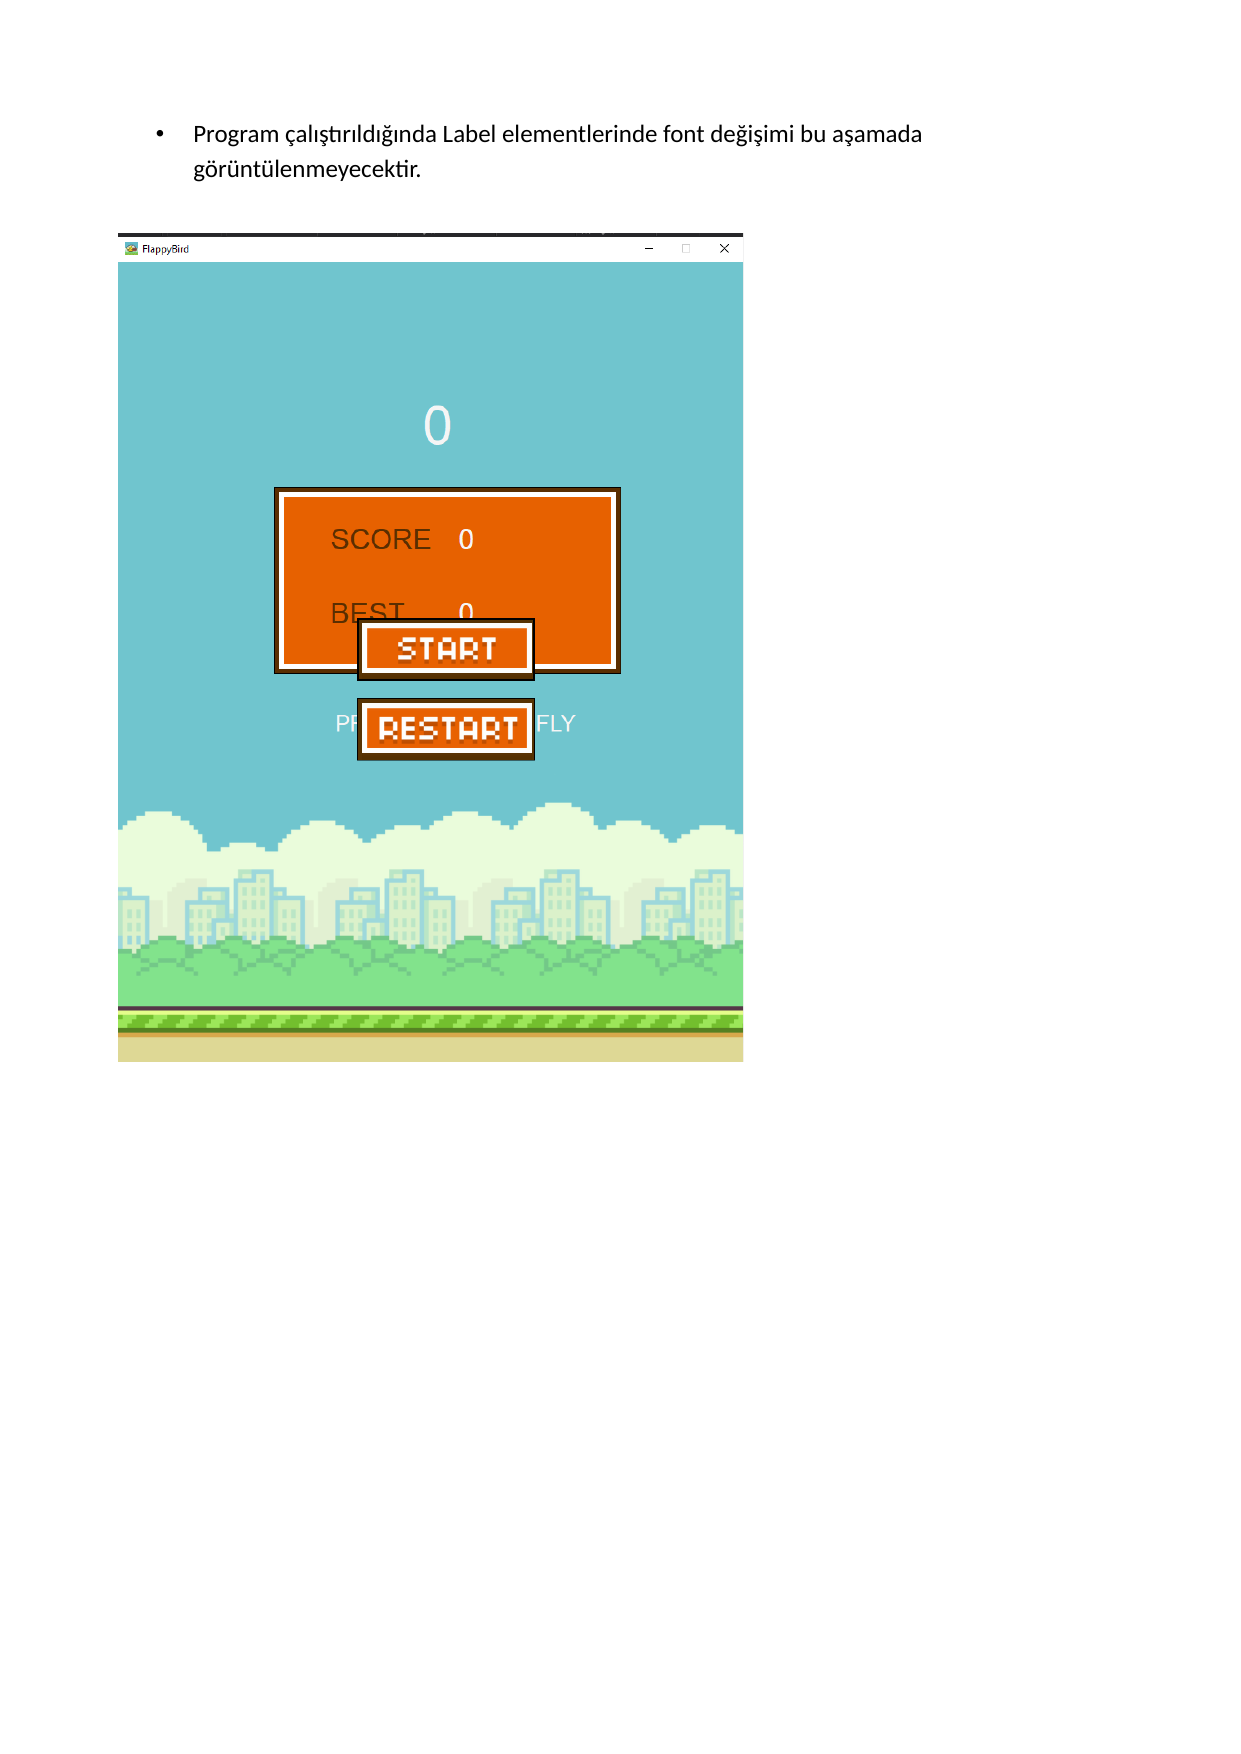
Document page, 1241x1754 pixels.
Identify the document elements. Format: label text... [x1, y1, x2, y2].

picture [118, 233, 744, 1062]
list Program çalıştırıldığında Label elementlerinde font değişimi bu aşamada görüntülenmeyecektir. [156, 118, 1122, 184]
